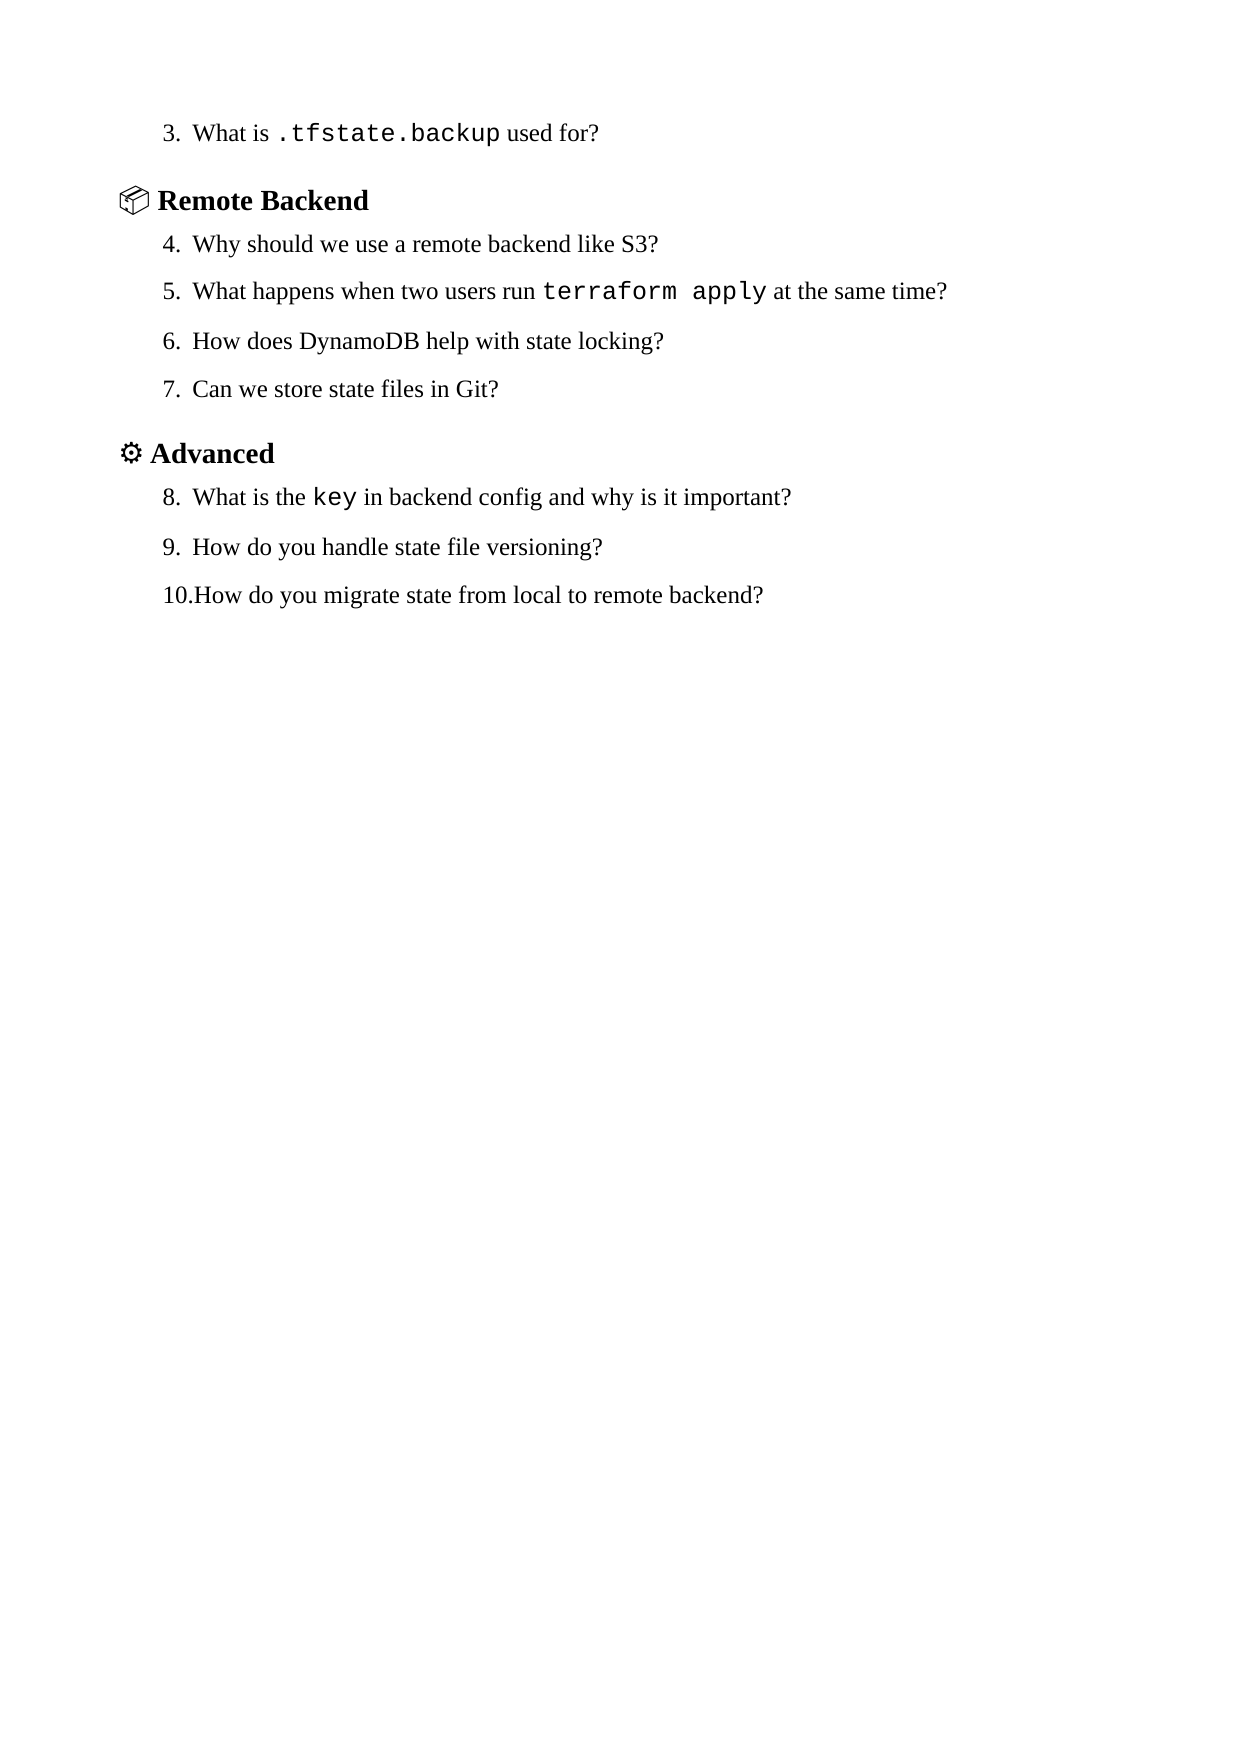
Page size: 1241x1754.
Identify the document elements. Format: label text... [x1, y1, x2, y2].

subtitle ⚙️ Advanced [118, 436, 1122, 470]
list What is .tfstate.backup used for? [162, 118, 1122, 149]
list What happens when two users run terraform apply at the same time? [162, 276, 1122, 307]
list How do you handle state file versioning? [162, 532, 1122, 561]
subtitle 📦 Remote Backend [118, 183, 1122, 216]
list Why should we use a remote backend like S3? [162, 229, 1122, 257]
list How do you migrate state from local to remote backend? [162, 580, 1122, 608]
list How does DynamoDB help with state locking? [162, 326, 1122, 355]
list Can we store state files in Git? [162, 374, 1122, 403]
list What is the key in backend config and why is it important? [162, 482, 1122, 513]
